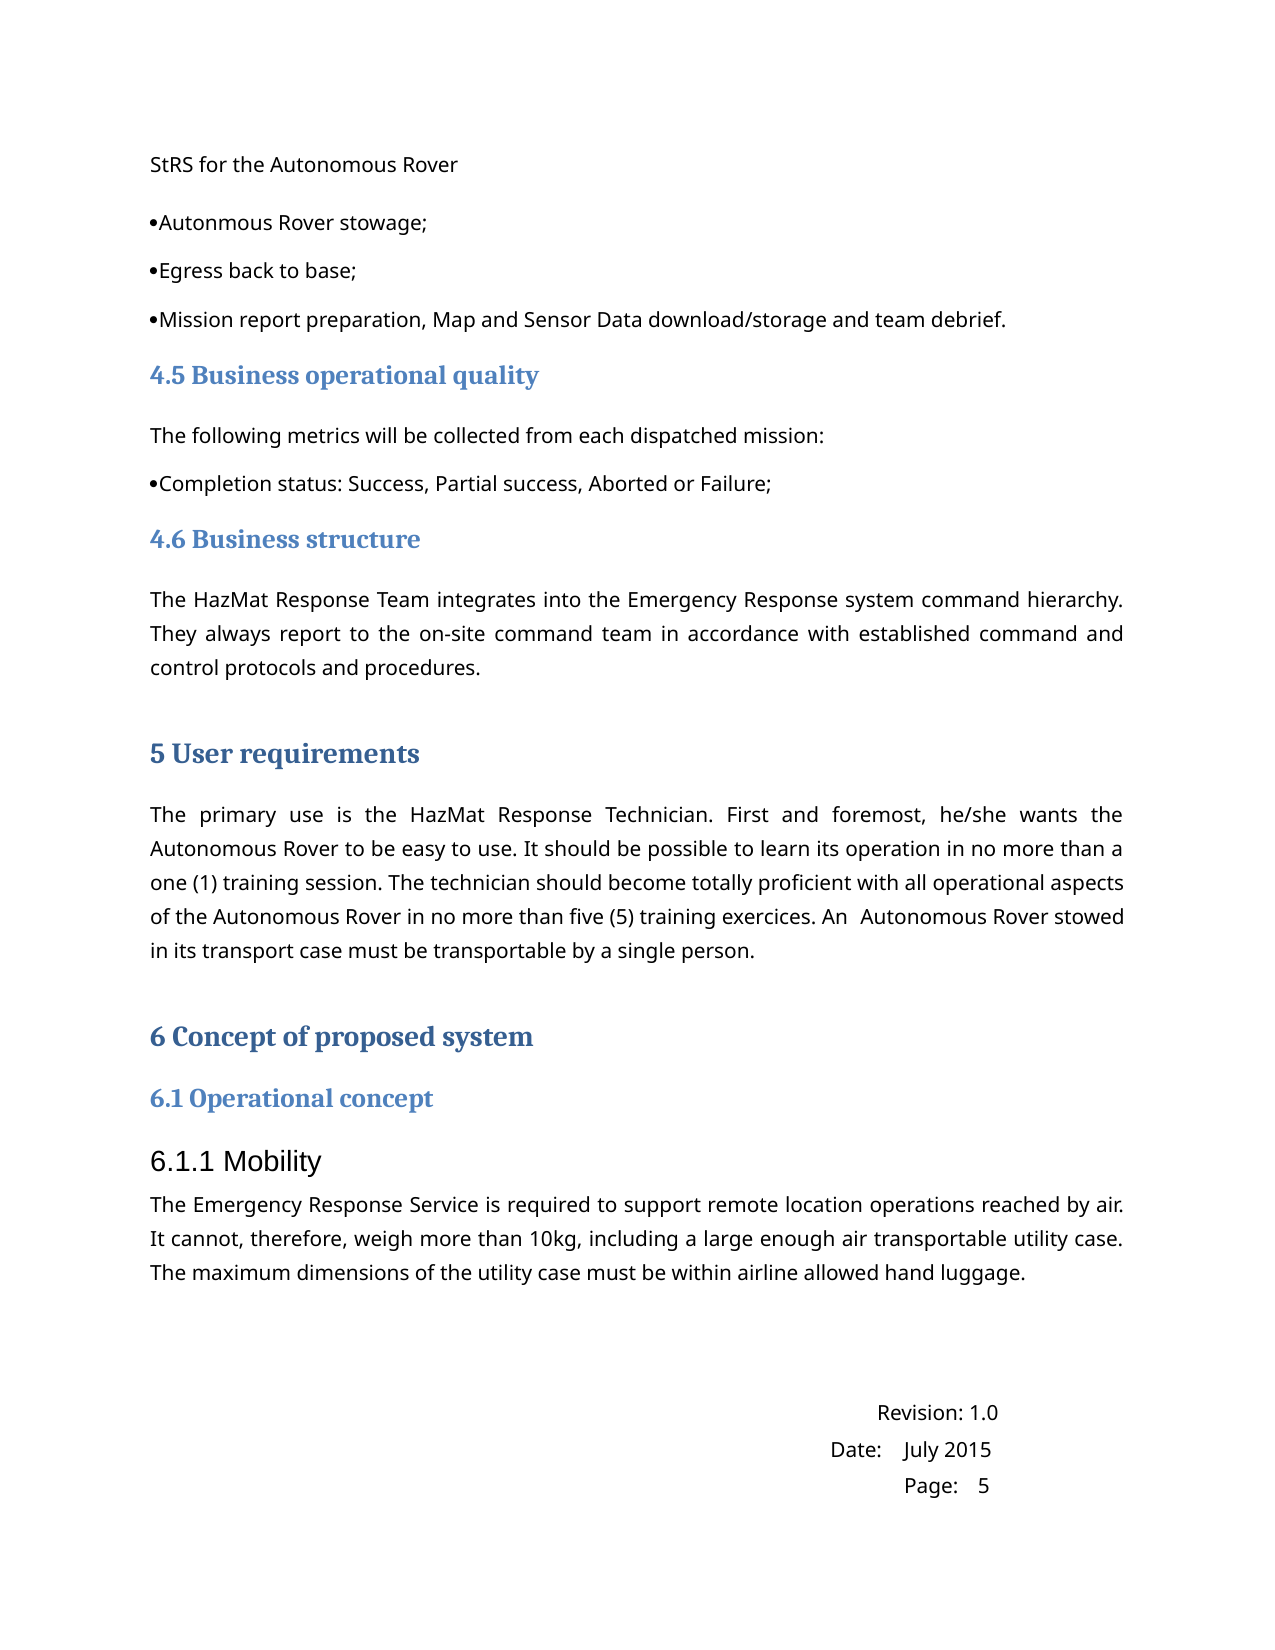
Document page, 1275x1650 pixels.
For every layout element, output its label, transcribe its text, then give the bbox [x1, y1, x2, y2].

text ·Mission report preparation, Map and Sensor Data download/storage and team debrief. [150, 305, 1125, 334]
subtitle 5 User requirements [150, 737, 1125, 771]
subtitle 6 Concept of proposed system [150, 1020, 1125, 1054]
text The HazMat Response Team integrates into the Emergency Response system command hierarchy. They always report to the on-site command team in accordance with established command and control protocols and procedures. [150, 585, 1125, 681]
subtitle 6.1.1 Mobility [150, 1144, 1125, 1178]
text The primary use is the HazMat Response Technician. First and foremost, he/she wants the Autonomous Rover to be easy to use. It should be possible to learn its operation in no more than a one (1) training session. The technician should become totally proficient with all operational aspects of the Autonomous Rover in no more than five (5) training exercices. An Autonomous Rover stowed in its transport case must be transportable by a single person. [150, 800, 1125, 965]
subtitle 4.5 Business operational quality [150, 360, 1125, 391]
text The following metrics will be collected from each dispatched mission: [150, 421, 1125, 449]
text The Emergency Response Service is required to support remote location operations reached by air. It cannot, therefore, weigh more than 10kg, including a large enough air transportable utility case. The maximum dimensions of the utility case must be within airline allowed hand luggage. [150, 1190, 1125, 1287]
subtitle 6.1 Operational concept [150, 1083, 1125, 1114]
text ·Autonmous Rover stowage; [150, 208, 1125, 236]
text ·Completion status: Success, Partial success, Aborted or Failure; [150, 469, 1125, 498]
subtitle 4.6 Business structure [150, 524, 1125, 555]
text ·Egress back to base; [150, 257, 1125, 285]
